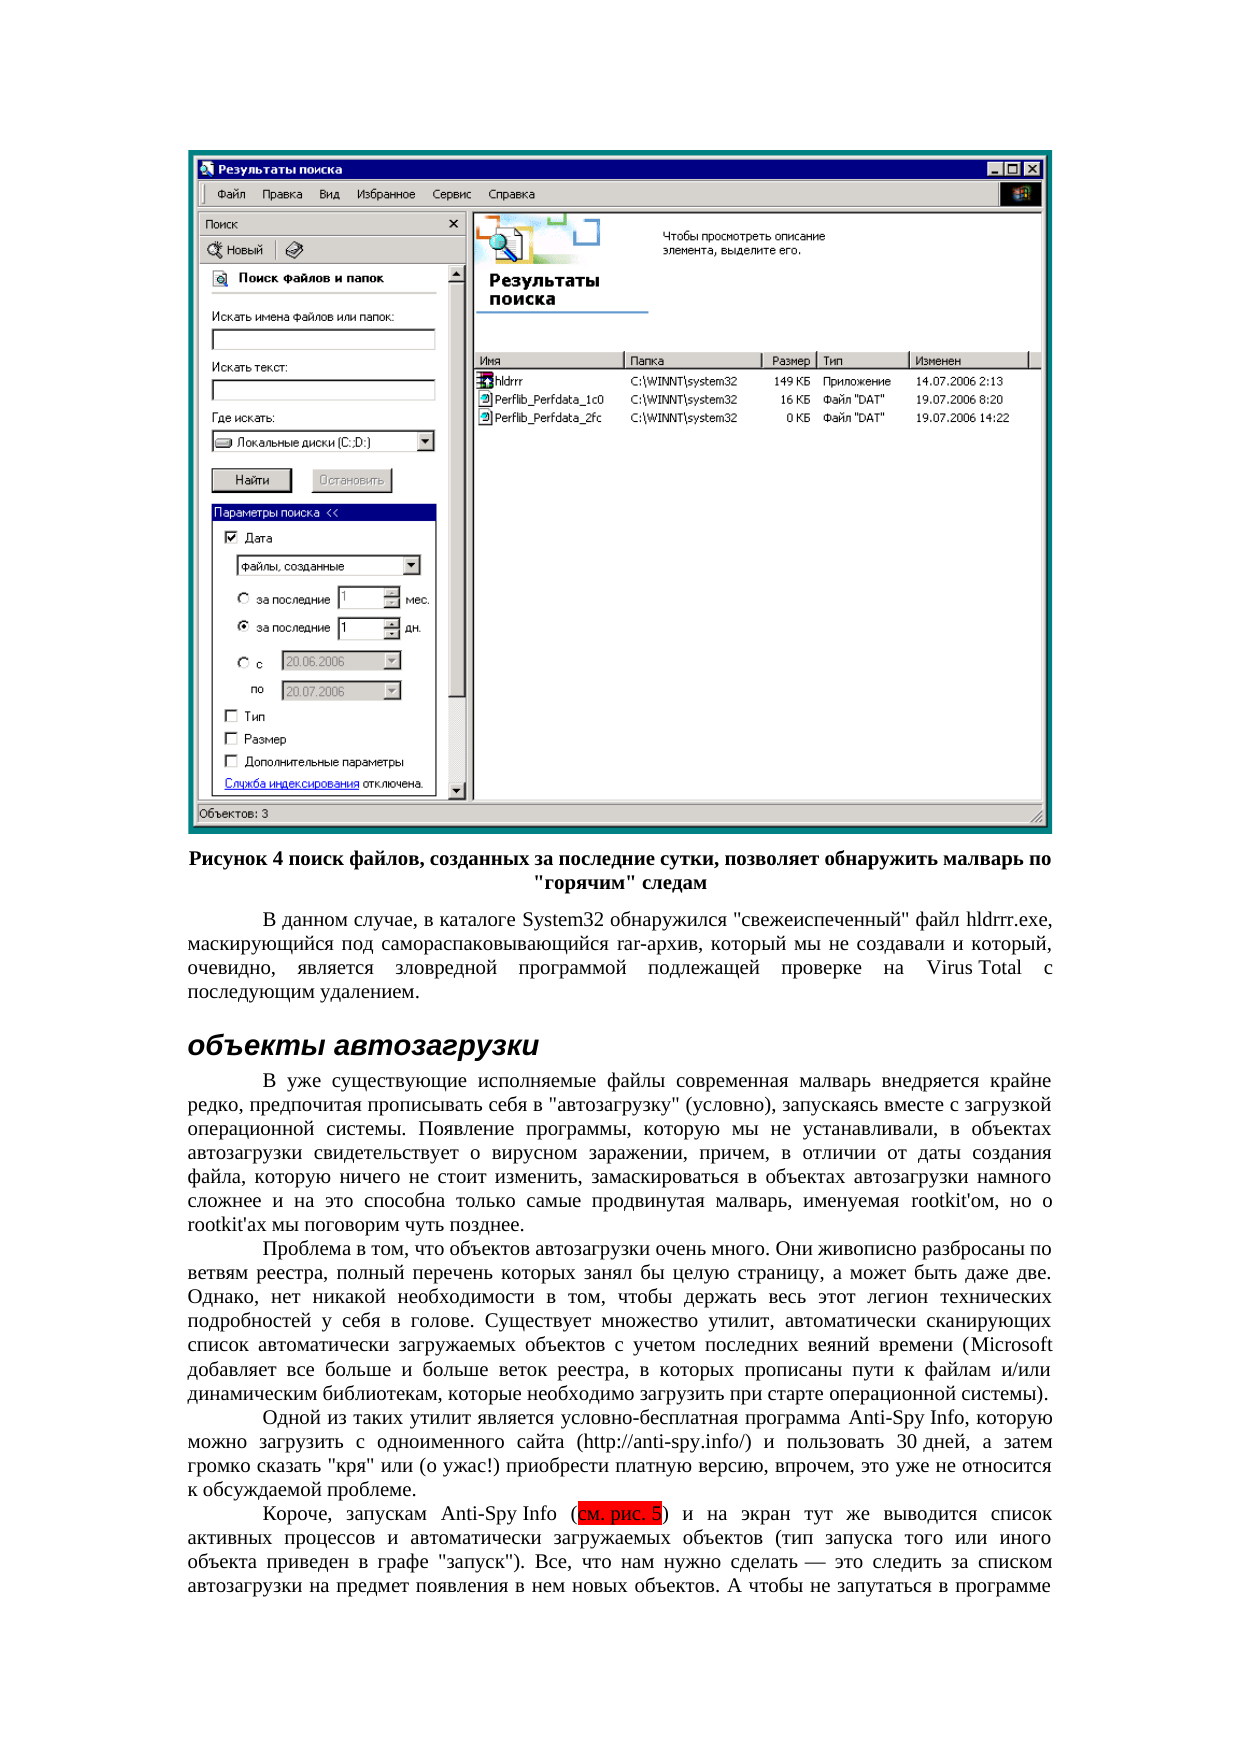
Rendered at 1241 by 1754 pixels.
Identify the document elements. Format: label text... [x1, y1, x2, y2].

text В уже существующие исполняемые файлы современная малварь внедряется крайне редко, предпочитая прописывать себя в "автозагрузку" (условно), запускаясь вместе с загрузкой операционной системы. Появление программы, которую мы не устанавливали, в объектах автозагрузки свидетельствует о вирусном заражении, причем, в отличии от даты создания файла, которую ничего не стоит изменить, замаскироваться в объектах автозагрузки намного сложнее и на это способна только самые продвинутая малварь, именуемая rootkit'ом, но о rootkit'ах мы поговорим чуть позднее. [187, 1068, 1053, 1236]
text Короче, запускам Anti-Spy Info (см. рис. 5) и на экран тут же выводится список активных процессов и автоматически загружаемых объектов (тип запуска того или иного объекта приведен в графе "запуск"). Все, что нам нужно сделать — это следить за списком автозагрузки на предмет появления в нем новых объектов. А чтобы не запутаться в программе [187, 1501, 1053, 1597]
text Проблема в том, что объектов автозагрузки очень много. Они живописно разбросаны по ветвям реестра, полный перечень которых занял бы целую страницу, а может быть даже две. Однако, нет никакой необходимости в том, чтобы держать весь этот легион технических подробностей у себя в голове. Существует множество утилит, автоматически сканирующих список автоматически загружаемых объектов с учетом последних веяний времени (Microsoft добавляет все больше и больше веток реестра, в которых прописаны пути к файлам и/или динамическим библиотекам, которые необходимо загрузить при старте операционной системы). [187, 1236, 1053, 1404]
subtitle объекты автозагрузки [187, 1028, 1053, 1061]
text В данном случае, в каталоге System32 обнаружился "свежеиспеченный" файл hldrrr.exe, маскирующийся под самораспаковывающийся rar-архив, который мы не создавали и который, очевидно, является зловредной программой подлежащей проверке на Virus Total с последующим удалением. [187, 907, 1053, 1003]
picture [188, 150, 1053, 834]
text Одной из таких утилит является условно-бесплатная программа Anti-Spy Info, которую можно загрузить с одноименного сайта (http://anti-spy.info/) и пользовать 30 дней, а затем громко сказать "кря" или (о ужас!) приобрести платную версию, впрочем, это уже не относится к обсуждаемой проблеме. [187, 1404, 1053, 1501]
text Рисунок 4 поиск файлов, созданных за последние сутки, позволяет обнаружить малварь по "горячим" следам [187, 846, 1053, 894]
